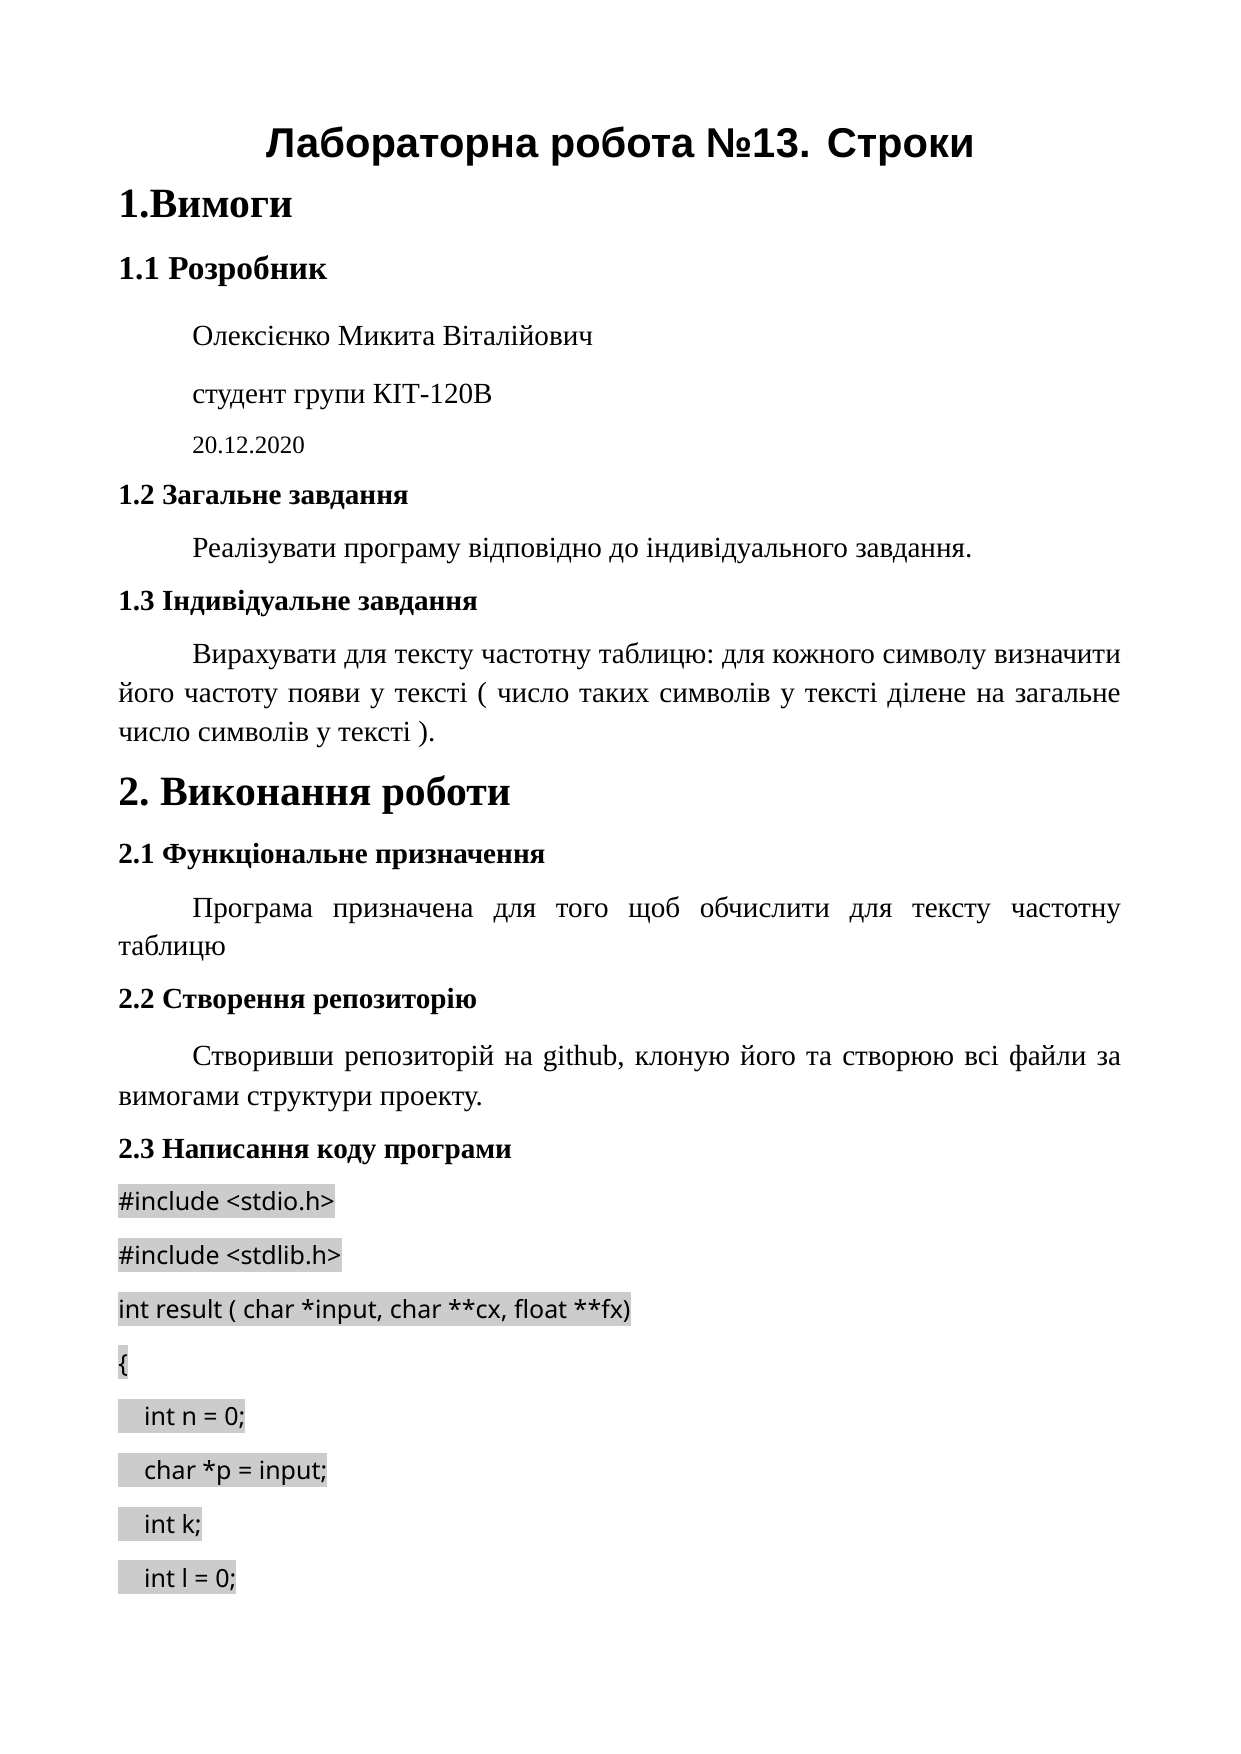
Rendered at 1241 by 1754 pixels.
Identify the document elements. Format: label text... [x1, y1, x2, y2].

text Створивши репозиторій на github, клоную його та створюю всі файли за вимогами структури проекту. [118, 1034, 1122, 1111]
text 2.1 Функціональне призначення [118, 837, 1122, 870]
text Олексієнко Микита Віталійович [118, 307, 1122, 355]
text 2.3 Написання коду програми [118, 1131, 1122, 1164]
text 2. Виконання роботи [118, 767, 1122, 815]
text 2.2 Створення репозиторію [118, 981, 1122, 1015]
text #include <stdio.h> [118, 1184, 1122, 1218]
text int l = 0; [118, 1560, 1122, 1594]
text 1.2 Загальне завдання [118, 477, 1122, 511]
text Програма призначена для того щоб обчислити для тексту частотну таблицю [118, 890, 1122, 962]
text Реалізувати програму відповідно до індивідуального завдання. [118, 530, 1122, 564]
text char *p = input; [118, 1453, 1122, 1487]
text int result ( char *input, char **cx, float **fx) [118, 1292, 1122, 1326]
text 1.3 Індивідуальне завдання [118, 583, 1122, 617]
text 20.12.2020 [118, 430, 1122, 458]
text 1.1 Розробник [118, 248, 1122, 287]
text int k; [118, 1507, 1122, 1541]
title Лабораторна робота №13. Строки [118, 118, 1122, 166]
text Вирахувати для тексту частотну таблицю: для кожного символу визначити його частоту появи у тексті ( число таких символів у тексті ділене на загальне число символів у тексті ). [118, 637, 1122, 747]
text { [118, 1345, 1122, 1379]
text 1.Вимоги [118, 178, 1122, 226]
text int n = 0; [118, 1399, 1122, 1433]
text #include <stdlib.h> [118, 1238, 1122, 1272]
text студент групи КІТ-120В [118, 377, 1122, 410]
